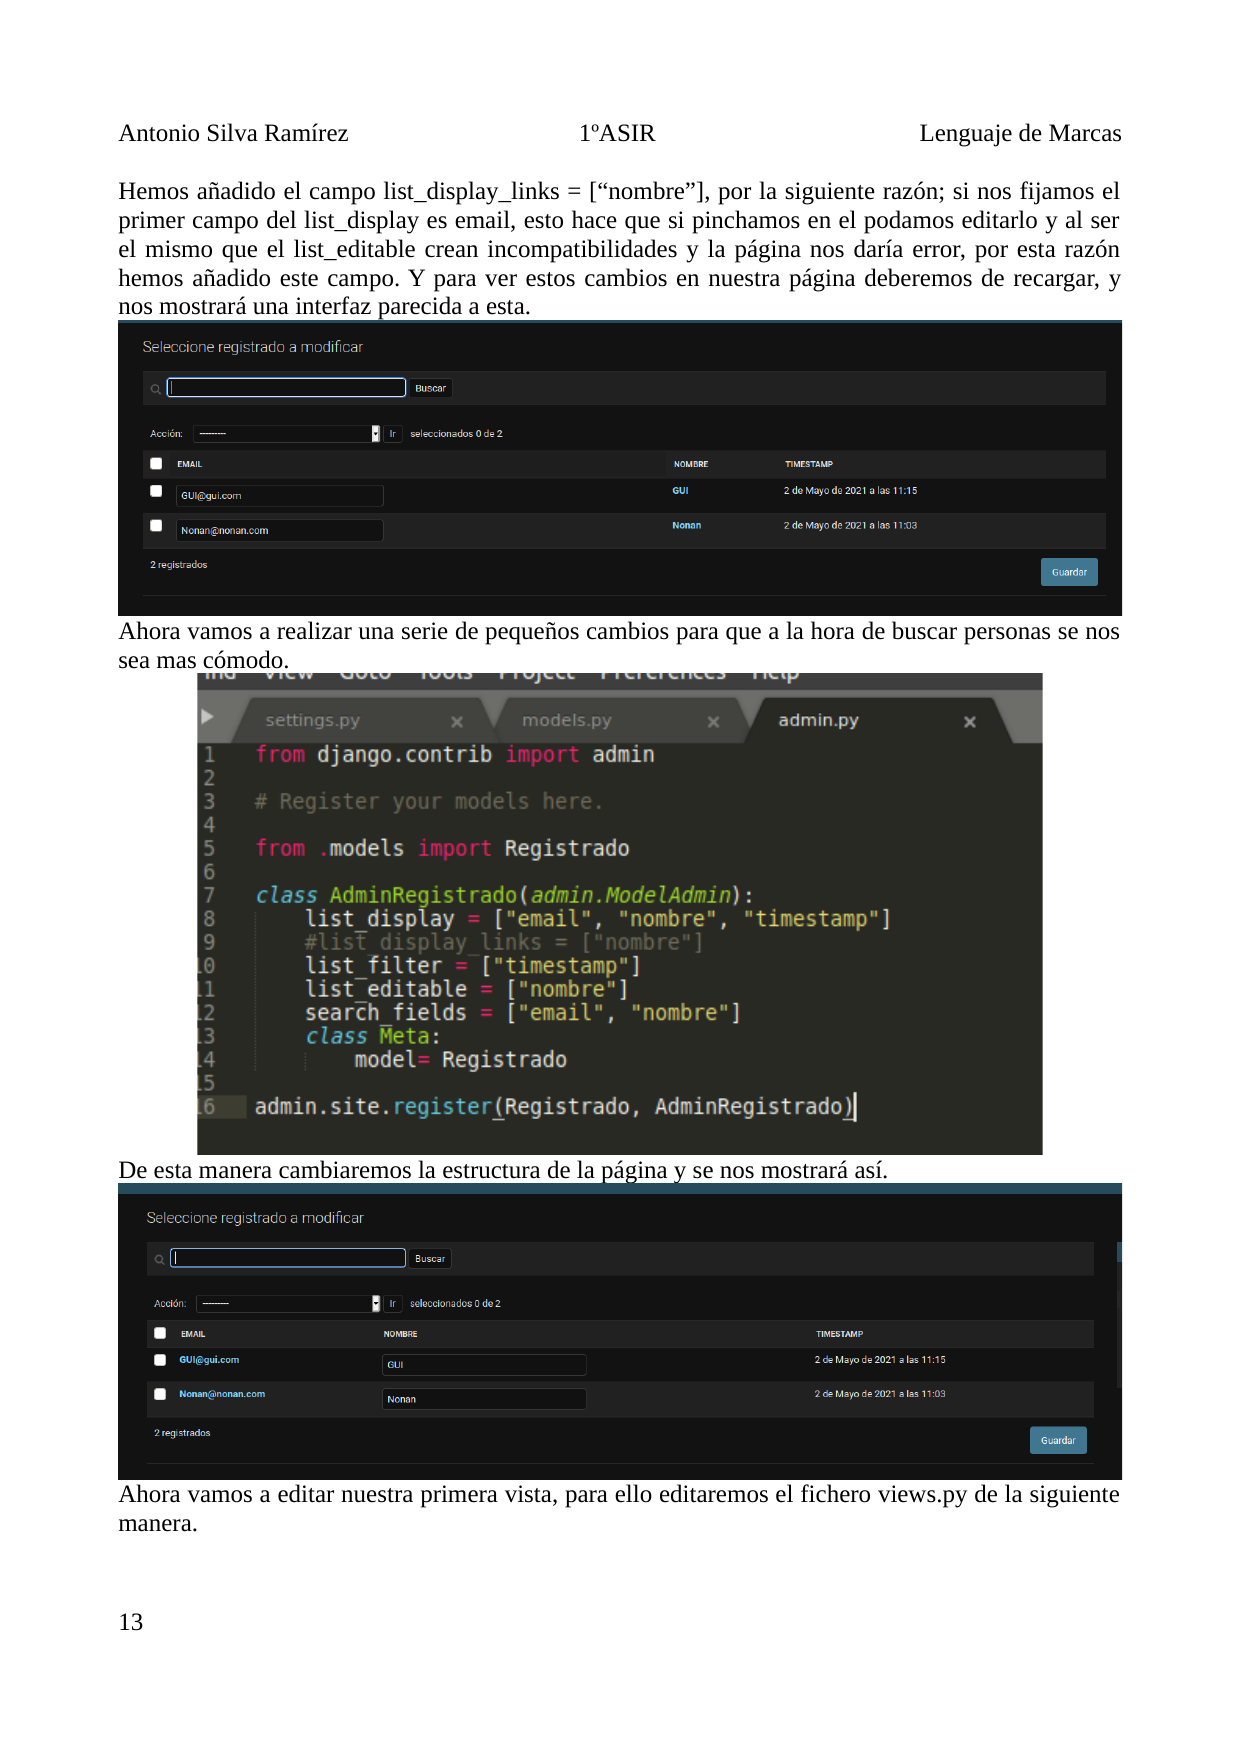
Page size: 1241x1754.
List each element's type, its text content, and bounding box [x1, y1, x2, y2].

text Ahora vamos a realizar una serie de pequeños cambios para que a la hora de buscar personas se nos sea mas cómodo. [118, 616, 1122, 673]
text Hemos añadido el campo list_display_links = [“nombre”], por la siguiente razón; si nos fijamos el primer campo del list_display es email, esto hace que si pinchamos en el podamos editarlo y al ser el mismo que el list_editable crean incompatibilidades y la página nos daría error, por esta razón hemos añadido este campo. Y para ver estos cambios en nuestra página deberemos de recargar, y nos mostrará una interfaz parecida a esta. [118, 176, 1122, 320]
text De esta manera cambiaremos la estructura de la página y se nos mostrará así. [118, 673, 1122, 1183]
picture [118, 320, 1123, 616]
picture [197, 673, 1043, 1155]
picture [118, 1183, 1123, 1480]
text Ahora vamos a editar nuestra primera vista, para ello editaremos el fichero views.py de la siguiente manera. [118, 1480, 1122, 1537]
